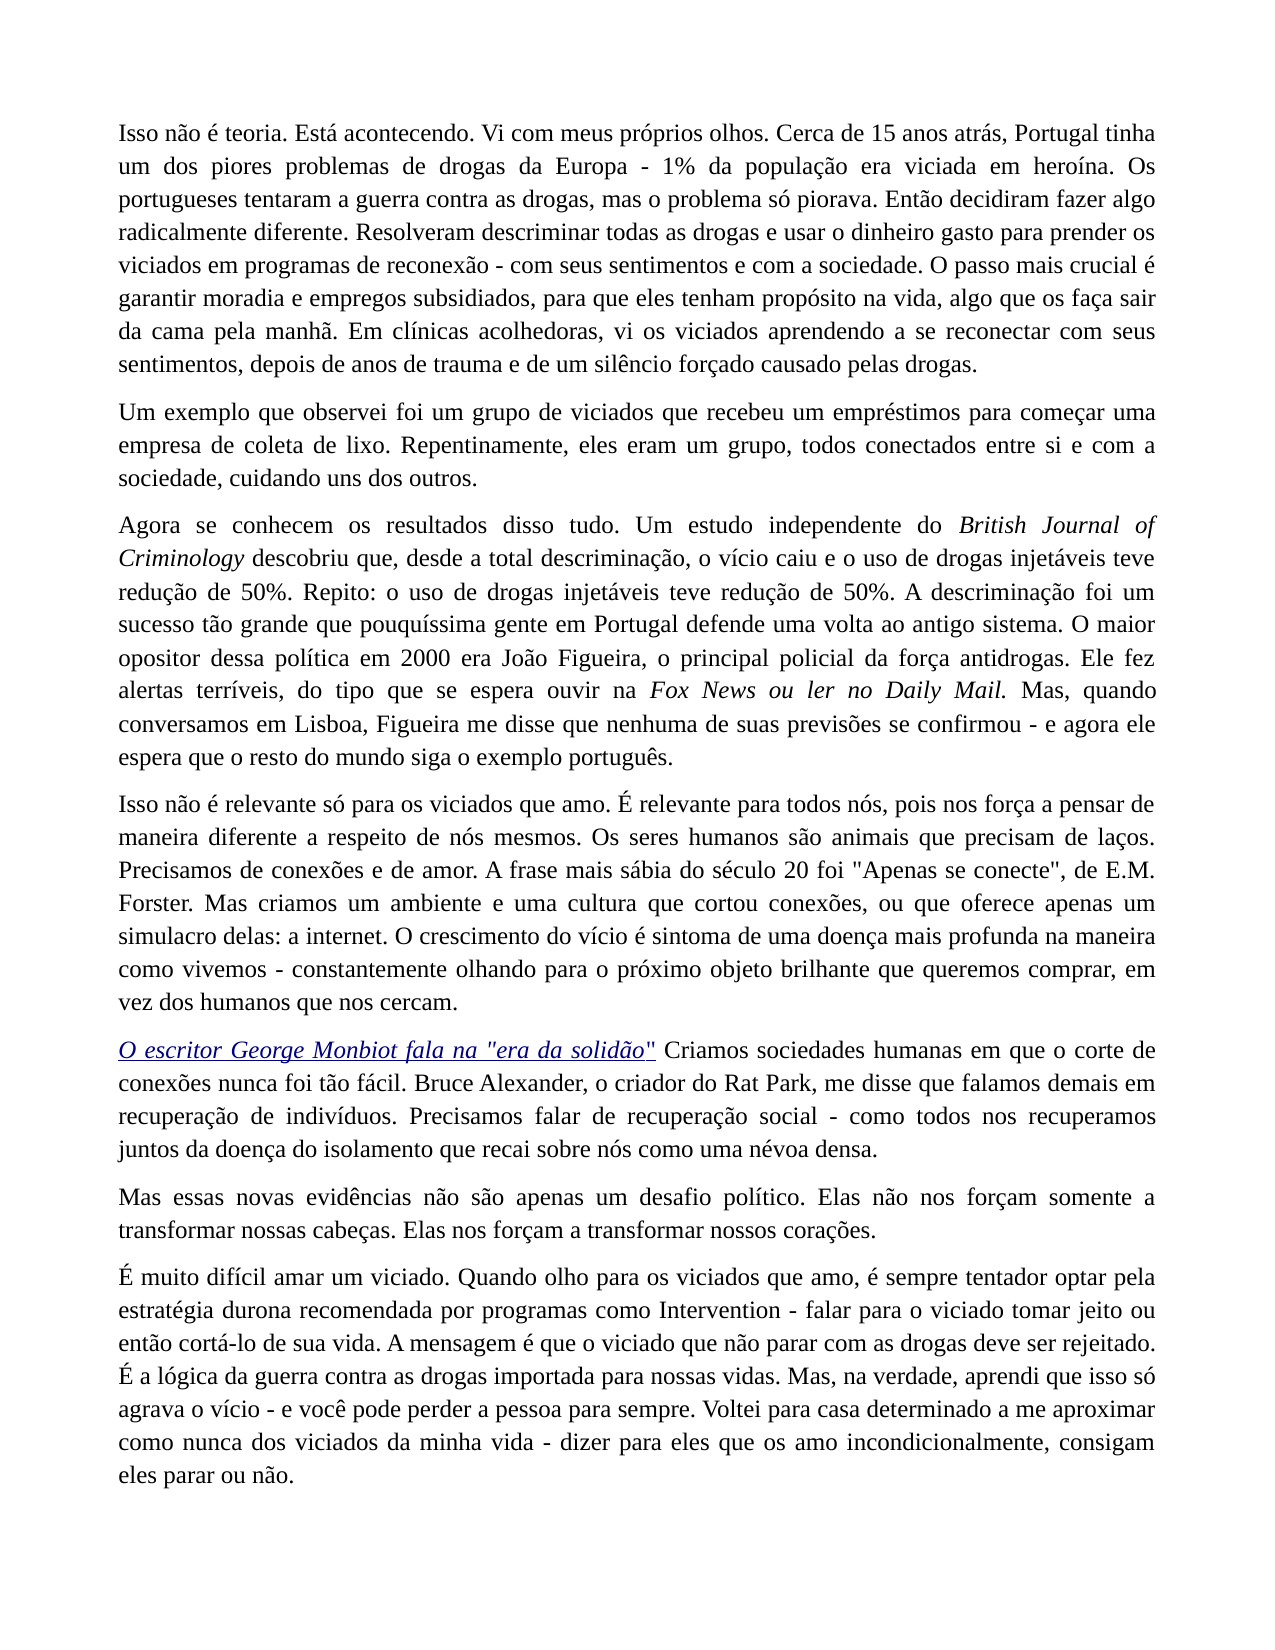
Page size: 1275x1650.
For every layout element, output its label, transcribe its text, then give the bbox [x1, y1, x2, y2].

text Agora se conhecem os resultados disso tudo. Um estudo independente do British Journal of Criminology descobriu que, desde a total descriminação, o vício caiu e o uso de drogas injetáveis teve redução de 50%. Repito: o uso de drogas injetáveis teve redução de 50%. A descriminação foi um sucesso tão grande que pouquíssima gente em Portugal defende uma volta ao antigo sistema. O maior opositor dessa política em 2000 era João Figueira, o principal policial da força antidrogas. Ele fez alertas terríveis, do tipo que se espera ouvir na Fox News ou ler no Daily Mail. Mas, quando conversamos em Lisboa, Figueira me disse que nenhuma de suas previsões se confirmou - e agora ele espera que o resto do mundo siga o exemplo português. [118, 511, 1157, 770]
text Um exemplo que observei foi um grupo de viciados que recebeu um empréstimos para começar uma empresa de coleta de lixo. Repentinamente, eles eram um grupo, todos conectados entre si e com a sociedade, cuidando uns dos outros. [118, 397, 1157, 492]
text Isso não é relevante só para os viciados que amo. É relevante para todos nós, pois nos força a pensar de maneira diferente a respeito de nós mesmos. Os seres humanos são animais que precisam de laços. Precisamos de conexões e de amor. A frase mais sábia do século 20 foi "Apenas se conecte", de E.M. Forster. Mas criamos um ambiente e uma cultura que cortou conexões, ou que oferece apenas um simulacro delas: a internet. O crescimento do vício é sintoma de uma doença mais profunda na maneira como vivemos - constantemente olhando para o próximo objeto brilhante que queremos comprar, em vez dos humanos que nos cercam. [118, 789, 1157, 1016]
text É muito difícil amar um viciado. Quando olho para os viciados que amo, é sempre tentador optar pela estratégia durona recomendada por programas como Intervention - falar para o viciado tomar jeito ou então cortá-lo de sua vida. A mensagem é que o viciado que não parar com as drogas deve ser rejeitado. É a lógica da guerra contra as drogas importada para nossas vidas. Mas, na verdade, aprendi que isso só agrava o vício - e você pode perder a pessoa para sempre. Voltei para casa determinado a me aproximar como nunca dos viciados da minha vida - dizer para eles que os amo incondicionalmente, consigam eles parar ou não. [118, 1262, 1157, 1489]
text O escritor George Monbiot fala na "era da solidão" Criamos sociedades humanas em que o corte de conexões nunca foi tão fácil. Bruce Alexander, o criador do Rat Park, me disse que falamos demais em recuperação de indivíduos. Precisamos falar de recuperação social - como todos nos recuperamos juntos da doença do isolamento que recai sobre nós como uma névoa densa. [118, 1035, 1157, 1163]
text Mas essas novas evidências não são apenas um desafio político. Elas não nos forçam somente a transformar nossas cabeças. Elas nos forçam a transformar nossos corações. [118, 1182, 1157, 1243]
text Isso não é teoria. Está acontecendo. Vi com meus próprios olhos. Cerca de 15 anos atrás, Portugal tinha um dos piores problemas de drogas da Europa - 1% da população era viciada em heroína. Os portugueses tentaram a guerra contra as drogas, mas o problema só piorava. Então decidiram fazer algo radicalmente diferente. Resolveram descriminar todas as drogas e usar o dinheiro gasto para prender os viciados em programas de reconexão - com seus sentimentos e com a sociedade. O passo mais crucial é garantir moradia e empregos subsidiados, para que eles tenham propósito na vida, algo que os faça sair da cama pela manhã. Em clínicas acolhedoras, vi os viciados aprendendo a se reconectar com seus sentimentos, depois de anos de trauma e de um silêncio forçado causado pelas drogas. [118, 118, 1157, 378]
